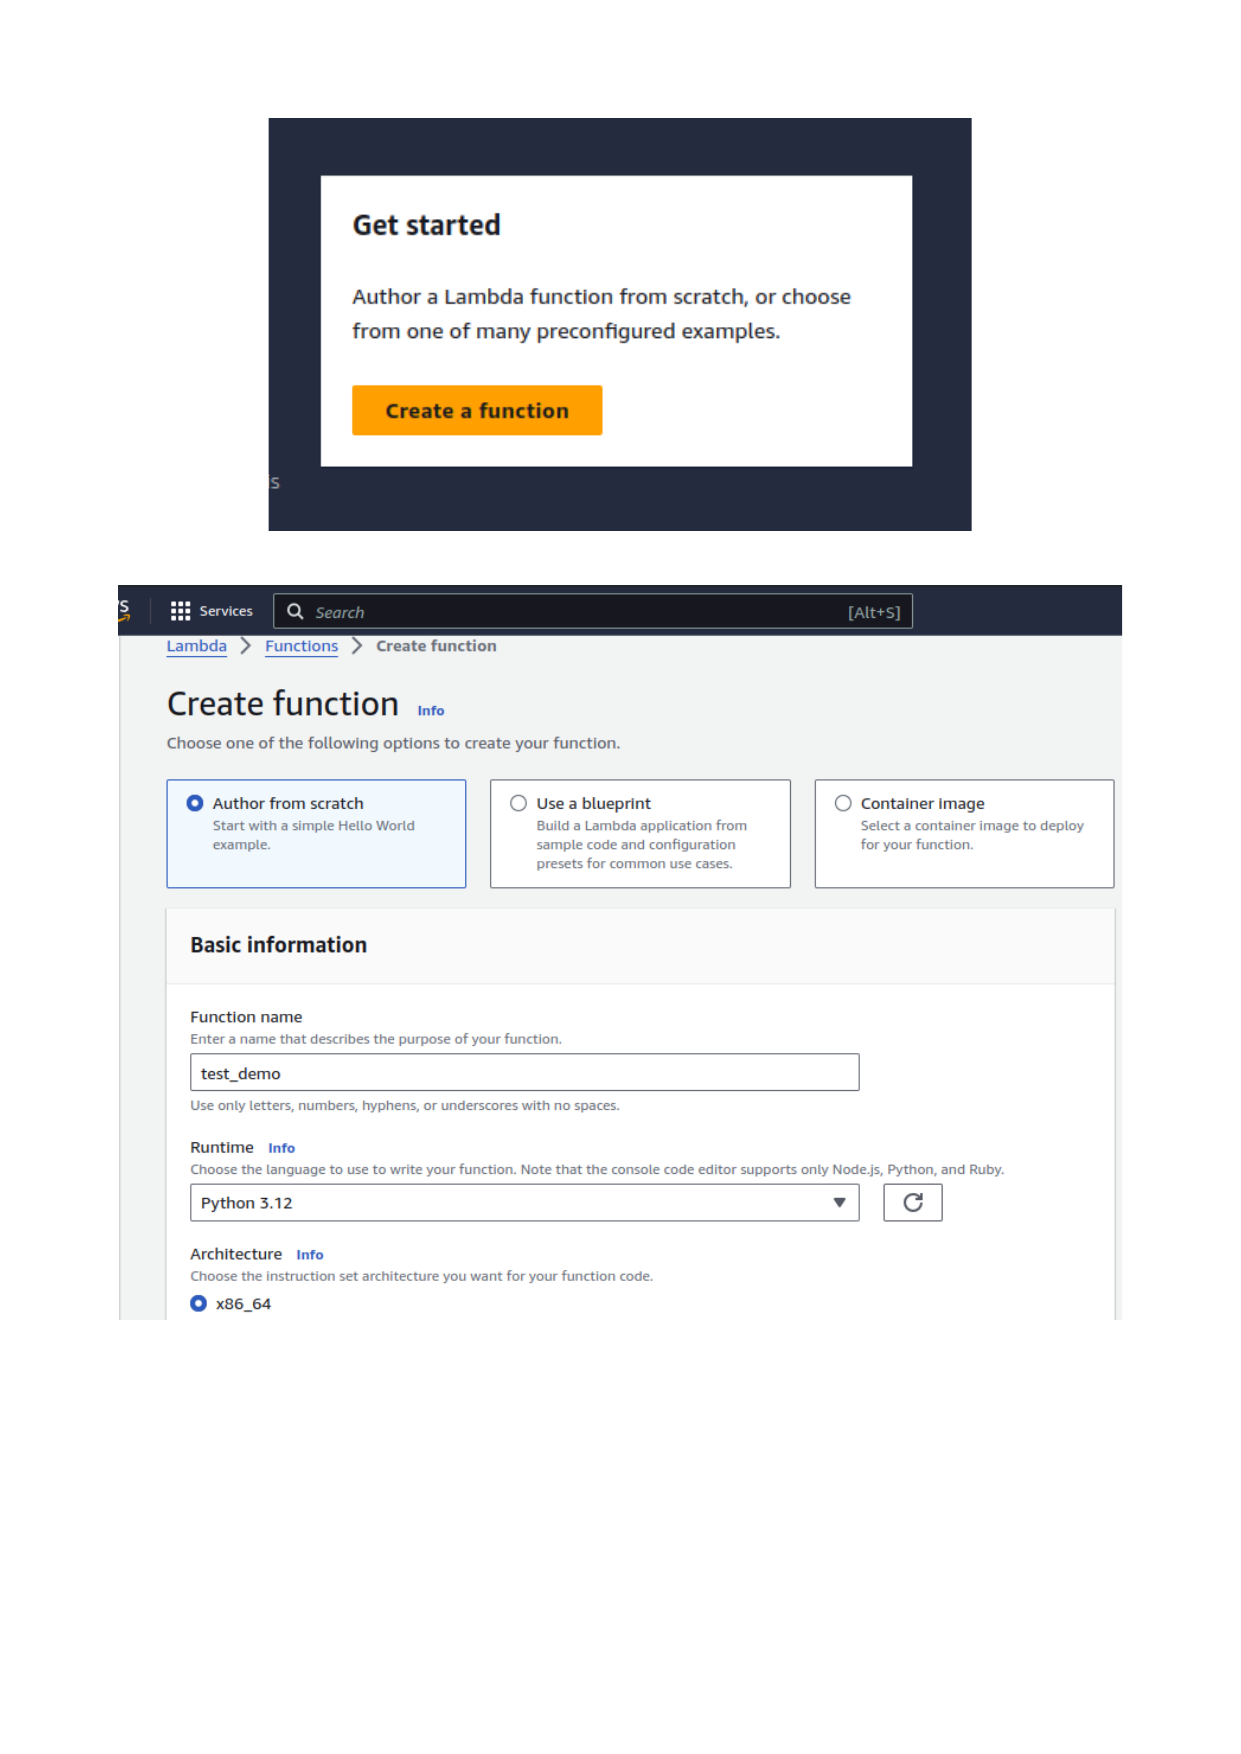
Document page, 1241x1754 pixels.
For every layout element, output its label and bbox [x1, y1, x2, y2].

picture [118, 585, 1123, 1320]
picture [268, 118, 972, 531]
